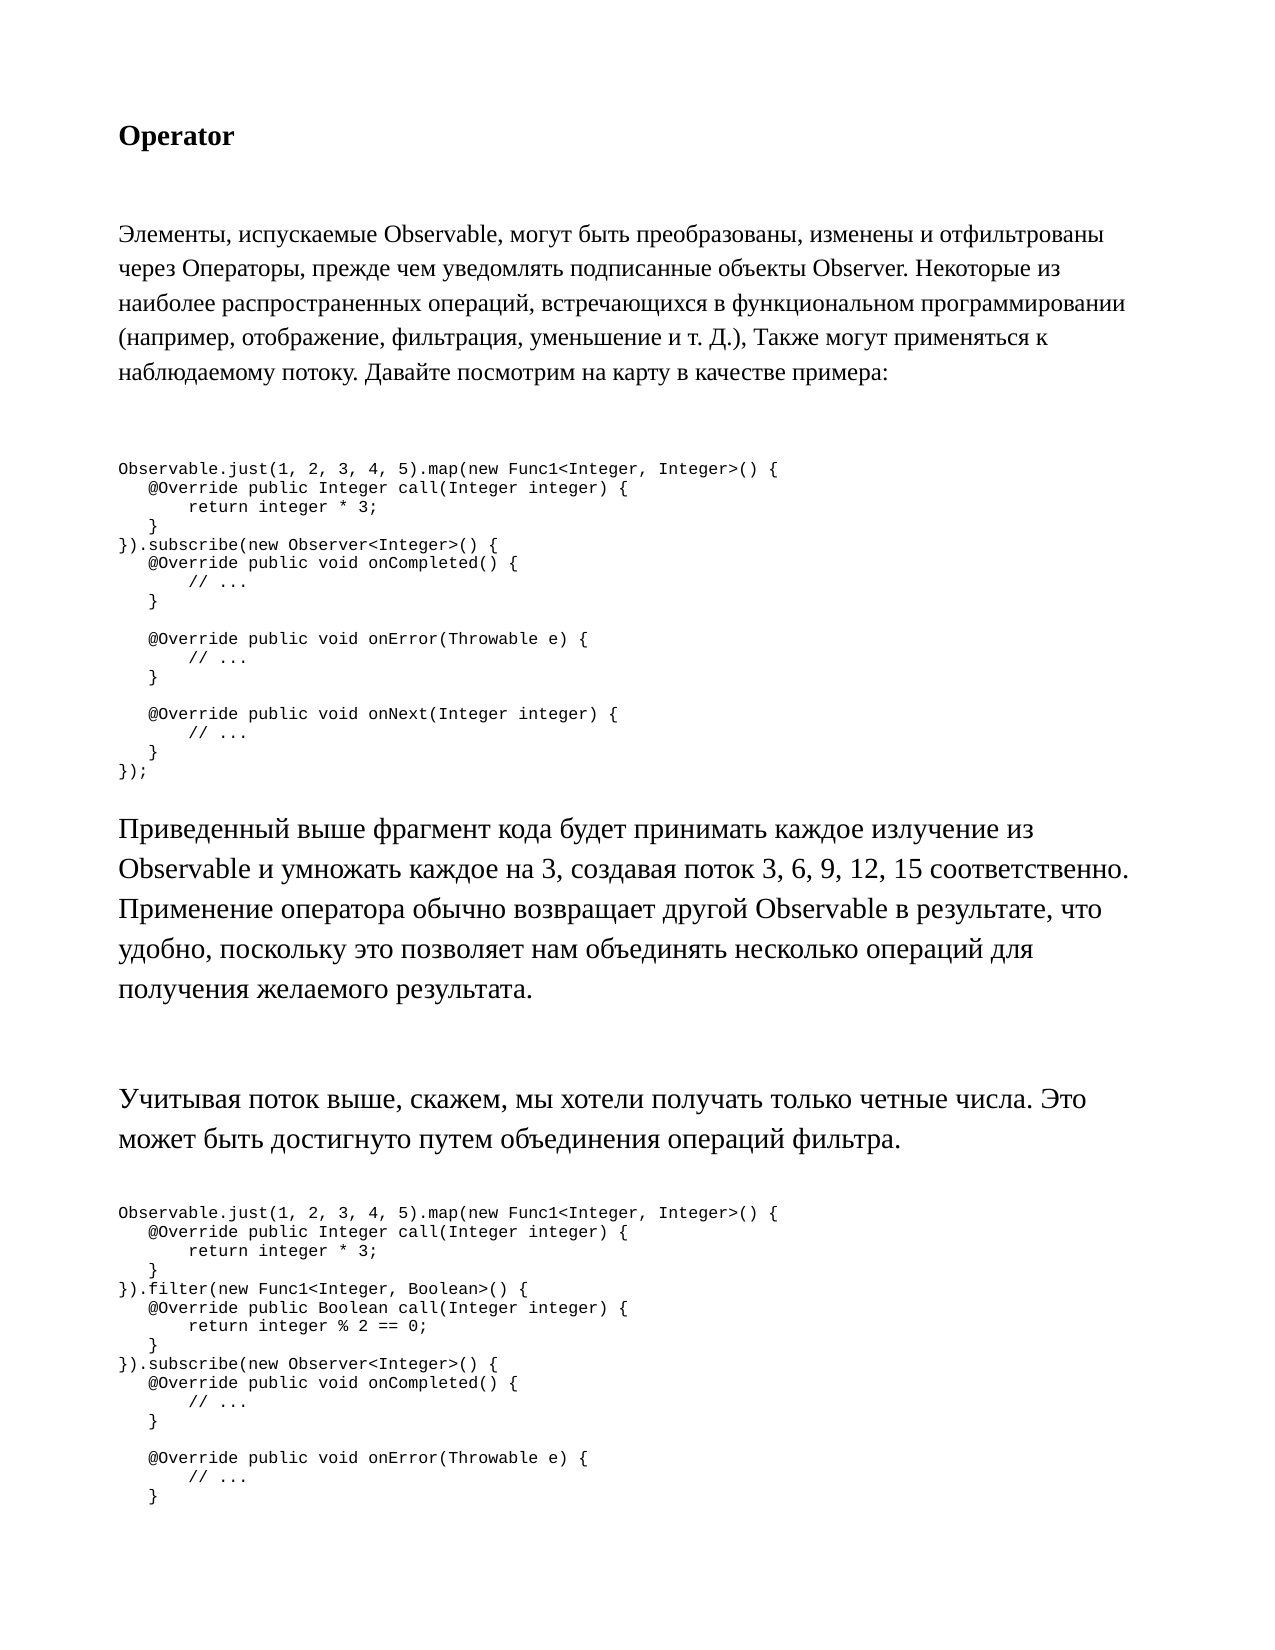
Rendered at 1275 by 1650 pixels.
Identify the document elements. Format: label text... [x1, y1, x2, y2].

text } [118, 1261, 1157, 1280]
text @Override public Boolean call(Integer integer) { [118, 1299, 1157, 1318]
text return integer * 3; [118, 498, 1157, 517]
text @Override public void onCompleted() { [118, 1374, 1157, 1393]
text // ... [118, 1469, 1157, 1488]
text } [118, 593, 1157, 612]
text // ... [118, 574, 1157, 593]
text Элементы, испускаемые Observable, могут быть преобразованы, изменены и отфильтрованы через Операторы, прежде чем уведомлять подписанные объекты Observer. Некоторые из наиболее распространенных операций, встречающихся в функциональном программировании (например, отображение, фильтрация, уменьшение и т. Д.), Также могут применяться к наблюдаемому потоку. Давайте посмотрим на карту в качестве примера: [118, 219, 1157, 386]
text // ... [118, 725, 1157, 743]
text @Override public void onCompleted() { [118, 555, 1157, 574]
text @Override public void onError(Throwable e) { [118, 630, 1157, 649]
text Observable.just(1, 2, 3, 4, 5).map(new Func1<Integer, Integer>() { [118, 1205, 1157, 1224]
text Приведенный выше фрагмент кода будет принимать каждое излучение из Observable и умножать каждое на 3, создавая поток 3, 6, 9, 12, 15 соответственно. Применение оператора обычно возвращает другой Observable в результате, что удобно, поскольку это позволяет нам объединять несколько операций для получения желаемого результата. [118, 811, 1157, 1005]
text } [118, 1488, 1157, 1507]
text } [118, 1337, 1157, 1356]
text }); [118, 762, 1157, 781]
text @Override public void onError(Throwable e) { [118, 1450, 1157, 1469]
text @Override public Integer call(Integer integer) { [118, 479, 1157, 498]
text } [118, 1412, 1157, 1431]
text @Override public void onNext(Integer integer) { [118, 706, 1157, 725]
text } [118, 668, 1157, 687]
text }).filter(new Func1<Integer, Boolean>() { [118, 1280, 1157, 1299]
text // ... [118, 1393, 1157, 1412]
subtitle Operator [118, 118, 1157, 152]
text // ... [118, 649, 1157, 668]
text }).subscribe(new Observer<Integer>() { [118, 1356, 1157, 1374]
text return integer * 3; [118, 1243, 1157, 1261]
text @Override public Integer call(Integer integer) { [118, 1224, 1157, 1243]
text return integer % 2 == 0; [118, 1318, 1157, 1337]
text Observable.just(1, 2, 3, 4, 5).map(new Func1<Integer, Integer>() { [118, 461, 1157, 479]
text } [118, 743, 1157, 762]
text } [118, 517, 1157, 536]
text }).subscribe(new Observer<Integer>() { [118, 536, 1157, 555]
text Учитывая поток выше, скажем, мы хотели получать только четные числа. Это может быть достигнуто путем объединения операций фильтра. [118, 1081, 1157, 1155]
